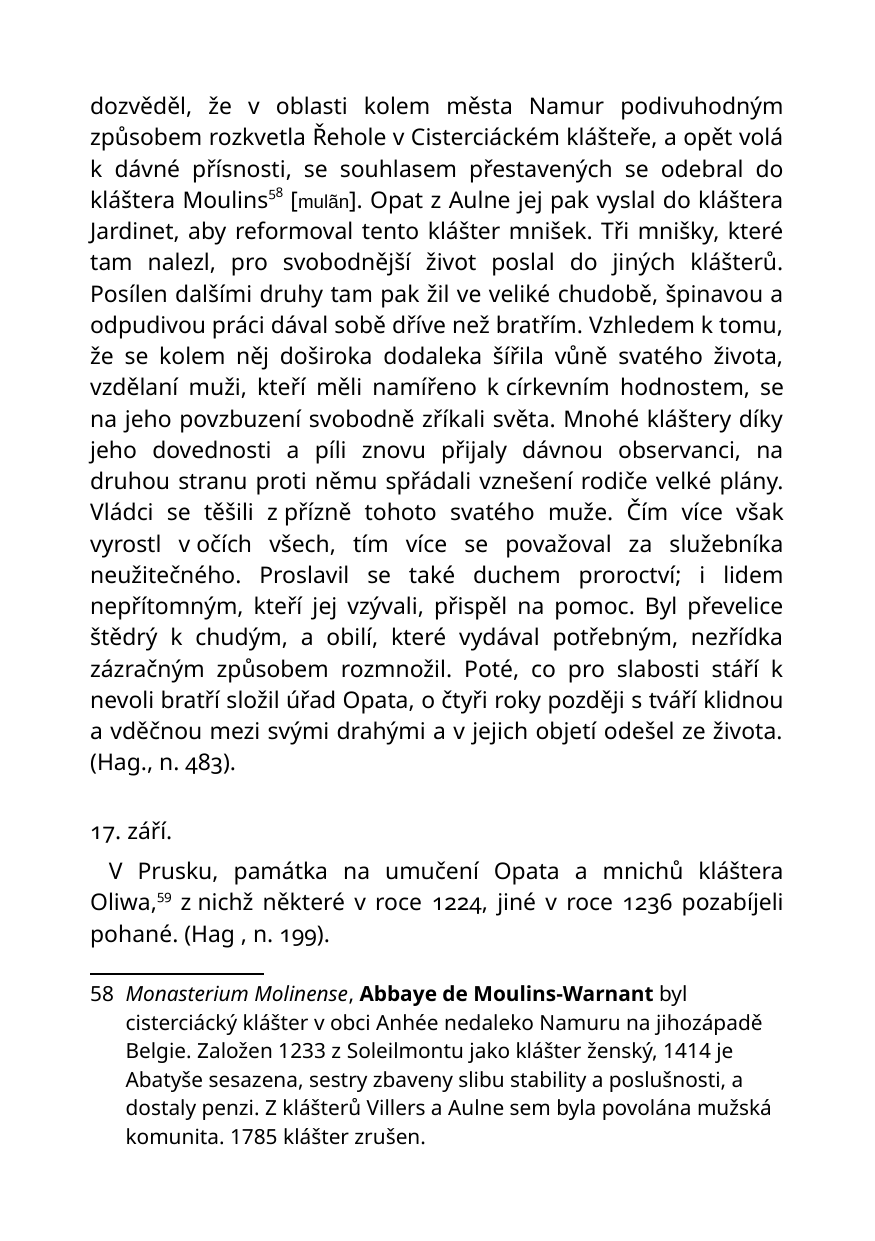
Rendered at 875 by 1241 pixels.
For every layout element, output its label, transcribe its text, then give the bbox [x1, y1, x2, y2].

text 17. září. [90, 815, 784, 846]
text Monasterium Molinense, Abbaye de Moulins-Warnant byl cisterciácký klášter v obci Anhée nedaleko Namuru na jihozápadě Belgie. Založen 1233 z Soleilmontu jako klášter ženský, 1414 je Abatyše sesazena, sestry zbaveny slibu stability a poslušnosti, a dostaly penzi. Z klášterů Villers a Aulne sem byla povolána mužská komunita. 1785 klášter zrušen. [90, 979, 784, 1150]
text V Prusku, památka na umučení Opata a mnichů kláštera Oliwa, z nichž některé v roce 1224, jiné v roce 1236 pozabíjeli pohané. (Hag , n. 199). [90, 855, 784, 949]
text dozvěděl, že v oblasti kolem města Namur podivuhodným způsobem rozkvetla Řehole v Cisterciáckém klášteře, a opět volá k dávné přísnosti, se souhlasem přestavených se odebral do kláštera Moulins [mulãn]. Opat z Aulne jej pak vyslal do kláštera Jardinet, aby reformoval tento klášter mnišek. Tři mnišky, které tam nalezl, pro svobodnější život poslal do jiných klášterů. Posílen dalšími druhy tam pak žil ve veliké chudobě, špinavou a odpudivou práci dával sobě dříve než bratřím. Vzhledem k tomu, že se kolem něj doširoka dodaleka šířila vůně svatého života, vzdělaní muži, kteří měli namířeno k církevním hodnostem, se na jeho povzbuzení svobodně zříkali světa. Mnohé kláštery díky jeho dovednosti a píli znovu přijaly dávnou observanci, na druhou stranu proti němu spřádali vznešení rodiče velké plány. Vládci se těšili z přízně tohoto svatého muže. Čím více však vyrostl v očích všech, tím více se považoval za služebníka neužitečného. Proslavil se také duchem proroctví; i lidem nepřítomným, kteří jej vzývali, přispěl na pomoc. Byl převelice štědrý k chudým, a obilí, které vydával potřebným, nezřídka zázračným způsobem rozmnožil. Poté, co pro slabosti stáří k nevoli bratří složil úřad Opata, o čtyři roky později s tváří klidnou a vděčnou mezi svými drahými a v jejich objetí odešel ze života. (Hag., n. 483). [90, 90, 784, 777]
